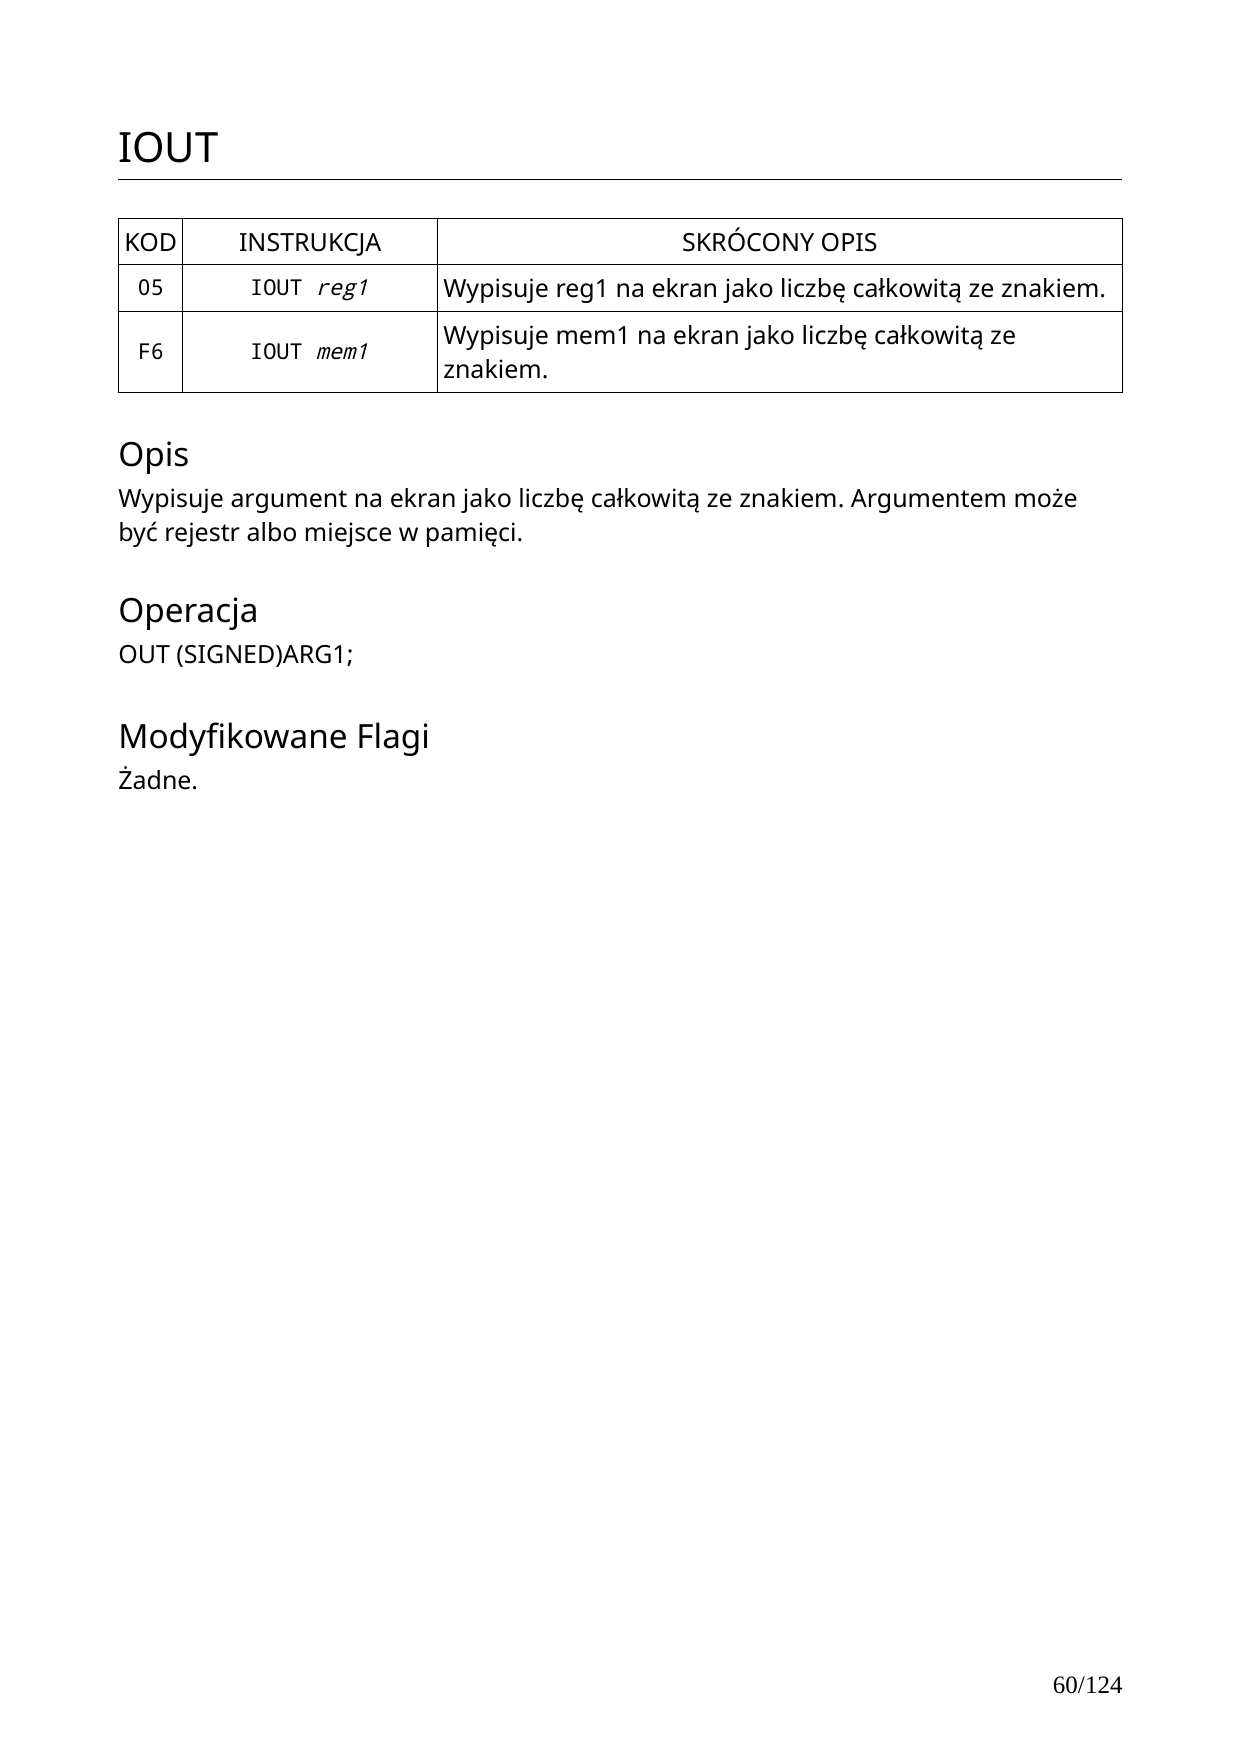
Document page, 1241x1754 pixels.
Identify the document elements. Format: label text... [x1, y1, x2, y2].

table_header KOD [119, 219, 182, 264]
text IOUT [118, 118, 1122, 179]
table_cell 05 [119, 265, 182, 311]
table_cell Wypisuje mem1 na ekran jako liczbę całkowitą ze znakiem. [438, 312, 1122, 392]
table_cell IOUT reg1 [183, 265, 437, 311]
text Modyfikowane Flagi [118, 713, 1122, 763]
table_header SKRÓCONY OPIS [438, 219, 1122, 264]
table_cell IOUT mem1 [183, 312, 437, 392]
text Wypisuje argument na ekran jako liczbę całkowitą ze znakiem. Argumentem może być rejestr albo miejsce w pamięci. [118, 481, 1122, 553]
text Operacja [118, 586, 1122, 636]
table_cell Wypisuje reg1 na ekran jako liczbę całkowitą ze znakiem. [438, 265, 1122, 311]
table_cell F6 [119, 312, 182, 392]
text Żadne. [118, 763, 1122, 801]
table_header INSTRUKCJA [183, 219, 437, 264]
text OUT (SIGNED)ARG1; [118, 636, 1122, 675]
text Opis [118, 431, 1122, 481]
